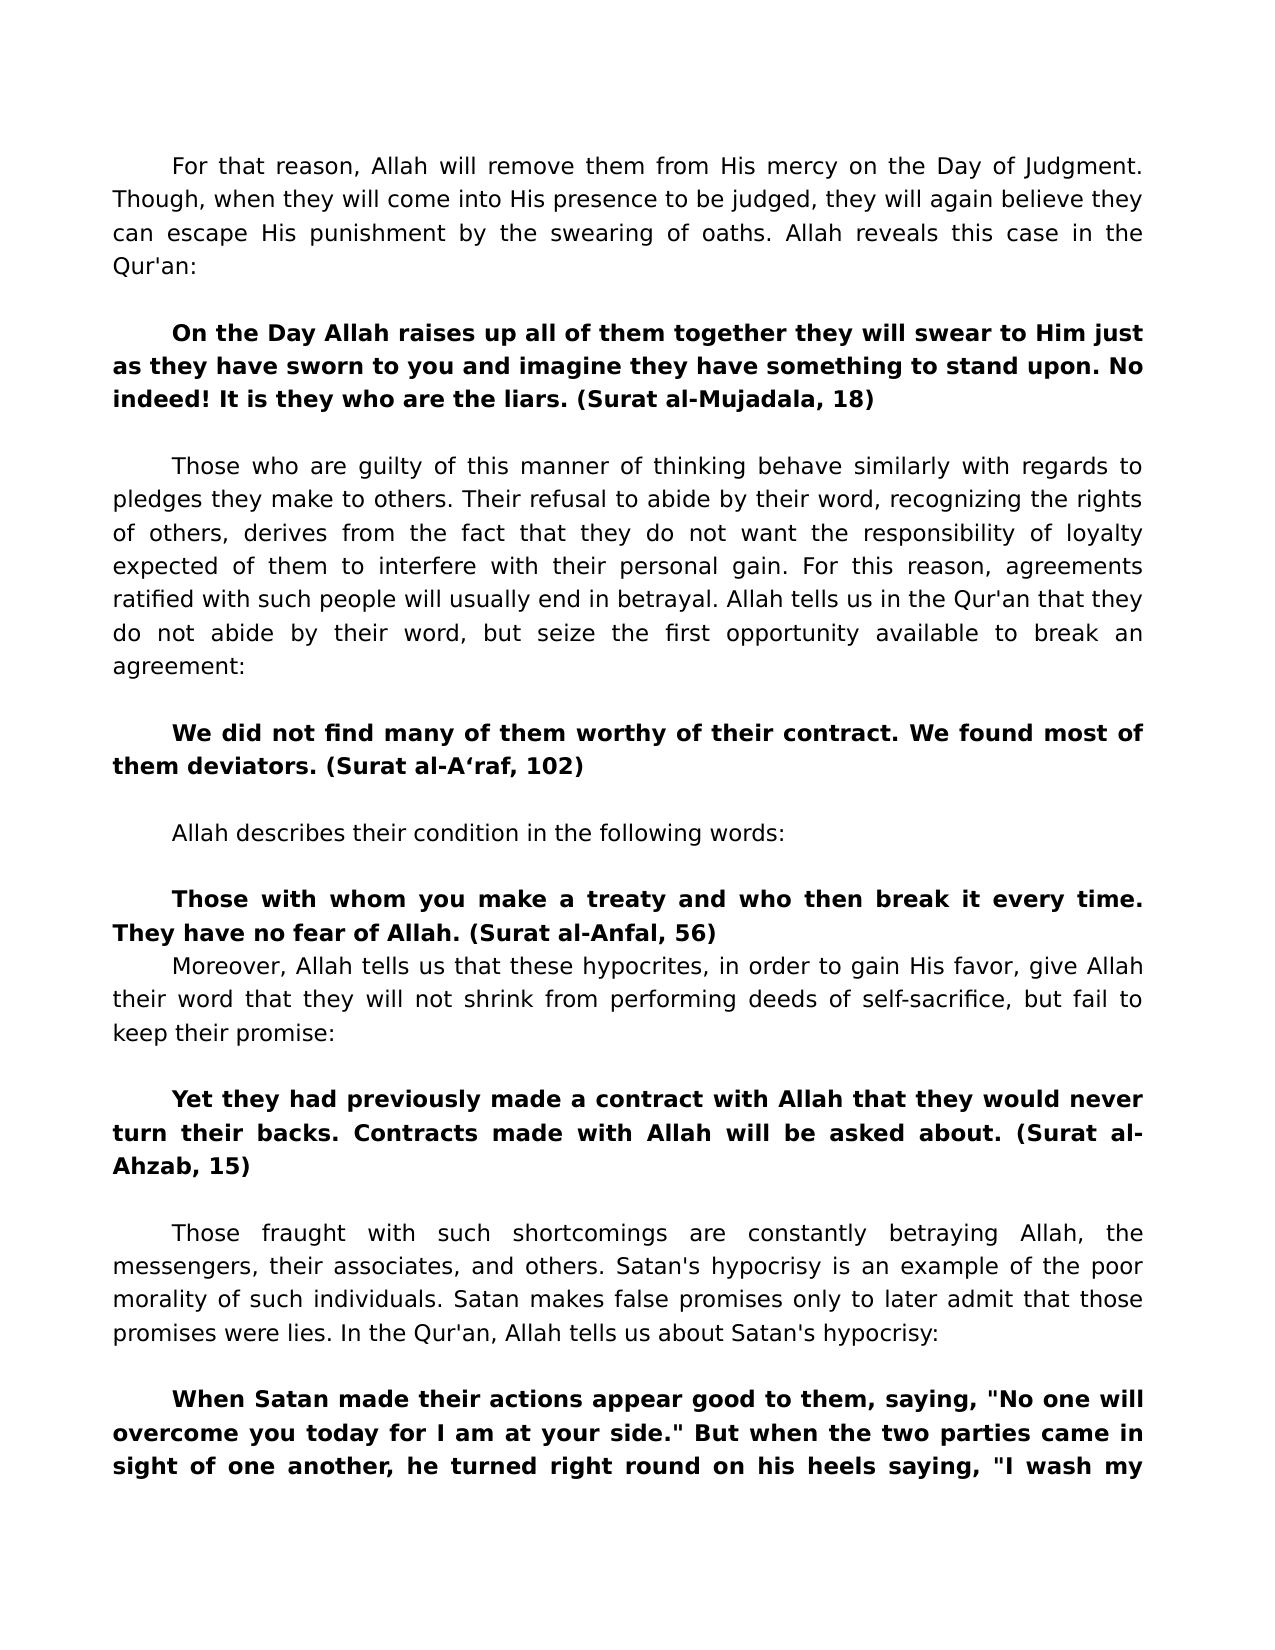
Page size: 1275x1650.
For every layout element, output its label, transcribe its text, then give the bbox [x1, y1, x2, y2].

text When Satan made their actions appear good to them, saying, "No one will overcome you today for I am at your side." But when the two parties came in sight of one another, he turned right round on his heels saying, "I wash my [112, 1381, 1145, 1481]
text Those who are guilty of this manner of thinking behave similarly with regards to pledges they make to others. Their refusal to abide by their word, recognizing the rights of others, derives from the fact that they do not want the responsibility of loyalty expected of them to interfere with their personal gain. For this reason, agreements ratified with such people will usually end in betrayal. Allah tells us in the Qur'an that they do not abide by their word, but seize the first opportunity available to break an agreement: [112, 448, 1145, 681]
text Yet they had previously made a contract with Allah that they would never turn their backs. Contracts made with Allah will be asked about. (Surat al-Ahzab, 15) [112, 1081, 1145, 1181]
text On the Day Allah raises up all of them together they will swear to Him just as they have sworn to you and imagine they have something to stand upon. No indeed! It is they who are the liars. (Surat al-Mujadala, 18) [112, 314, 1145, 414]
text Allah describes their condition in the following words: [112, 814, 1145, 848]
text Moreover, Allah tells us that these hypocrites, in order to gain His favor, give Allah their word that they will not shrink from performing deeds of self-sacrifice, but fail to keep their promise: [112, 948, 1145, 1048]
text We did not find many of them worthy of their contract. We found most of them deviators. (Surat al-A‘raf, 102) [112, 714, 1145, 781]
text Those fraught with such shortcomings are constantly betraying Allah, the messengers, their associates, and others. Satan's hypocrisy is an example of the poor morality of such individuals. Satan makes false promises only to later admit that those promises were lies. In the Qur'an, Allah tells us about Satan's hypocrisy: [112, 1214, 1145, 1348]
text For that reason, Allah will remove them from His mercy on the Day of Judgment. Though, when they will come into His presence to be judged, they will again believe they can escape His punishment by the swearing of oaths. Allah reveals this case in the Qur'an: [112, 148, 1145, 281]
text Those with whom you make a treaty and who then break it every time. They have no fear of Allah. (Surat al-Anfal, 56) [112, 881, 1145, 948]
